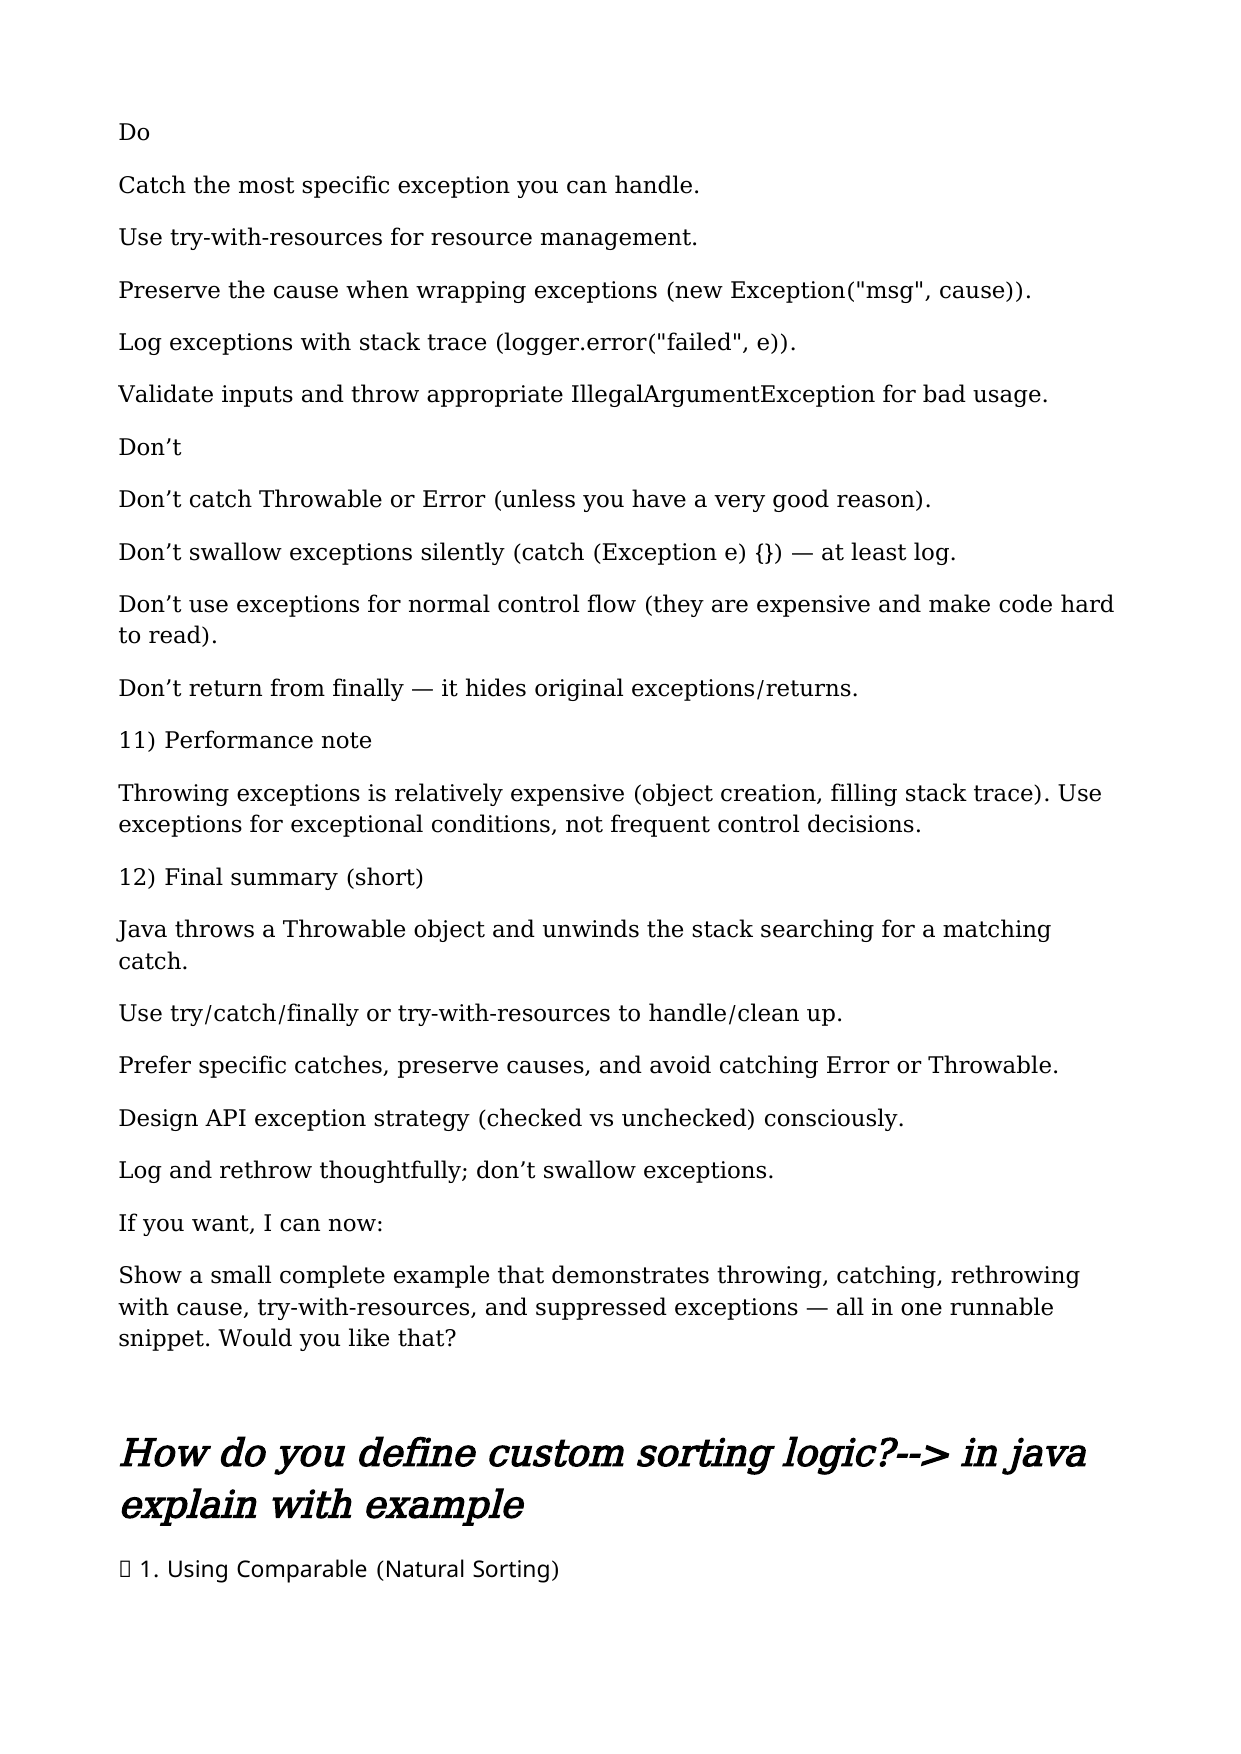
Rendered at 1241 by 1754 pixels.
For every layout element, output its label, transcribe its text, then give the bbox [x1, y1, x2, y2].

text Don’t swallow exceptions silently (catch (Exception e) {}) — at least log. [118, 537, 1122, 565]
text Prefer specific catches, preserve causes, and avoid catching Error or Throwable. [118, 1051, 1122, 1079]
text 12) Final summary (short) [118, 862, 1122, 890]
text Catch the most specific exception you can handle. [118, 171, 1122, 198]
text Log and rethrow thoughtfully; don’t swallow exceptions. [118, 1156, 1122, 1183]
text Show a small complete example that demonstrates throwing, catching, rethrowing with cause, try-with-resources, and suppressed exceptions — all in one runnable snippet. Would you like that? [118, 1261, 1122, 1351]
text Use try-with-resources for resource management. [118, 223, 1122, 250]
text Don’t catch Throwable or Error (unless you have a very good reason). [118, 485, 1122, 512]
text Don’t use exceptions for normal control flow (they are expensive and make code hard to read). [118, 590, 1122, 649]
text 🔹 1. Using Comparable (Natural Sorting) [118, 1553, 1122, 1584]
text Java throws a Throwable object and unwinds the stack searching for a matching catch. [118, 915, 1122, 974]
text Don’t return from finally — it hides original exceptions/returns. [118, 674, 1122, 701]
text If you want, I can now: [118, 1208, 1122, 1236]
text How do you define custom sorting logic?--> in java explain with example [118, 1429, 1122, 1525]
text Throwing exceptions is relatively expensive (object creation, filling stack trace). Use exceptions for exceptional conditions, not frequent control decisions. [118, 778, 1122, 837]
text Don’t [118, 432, 1122, 460]
text Log exceptions with stack trace (logger.error("failed", e)). [118, 328, 1122, 355]
text Validate inputs and throw appropriate IllegalArgumentException for bad usage. [118, 380, 1122, 408]
text Design API exception strategy (checked vs unchecked) consciously. [118, 1103, 1122, 1131]
text Use try/catch/finally or try-with-resources to handle/clean up. [118, 999, 1122, 1026]
text Do [118, 118, 1122, 146]
text Preserve the cause when wrapping exceptions (new Exception("msg", cause)). [118, 275, 1122, 303]
text 11) Performance note [118, 726, 1122, 753]
